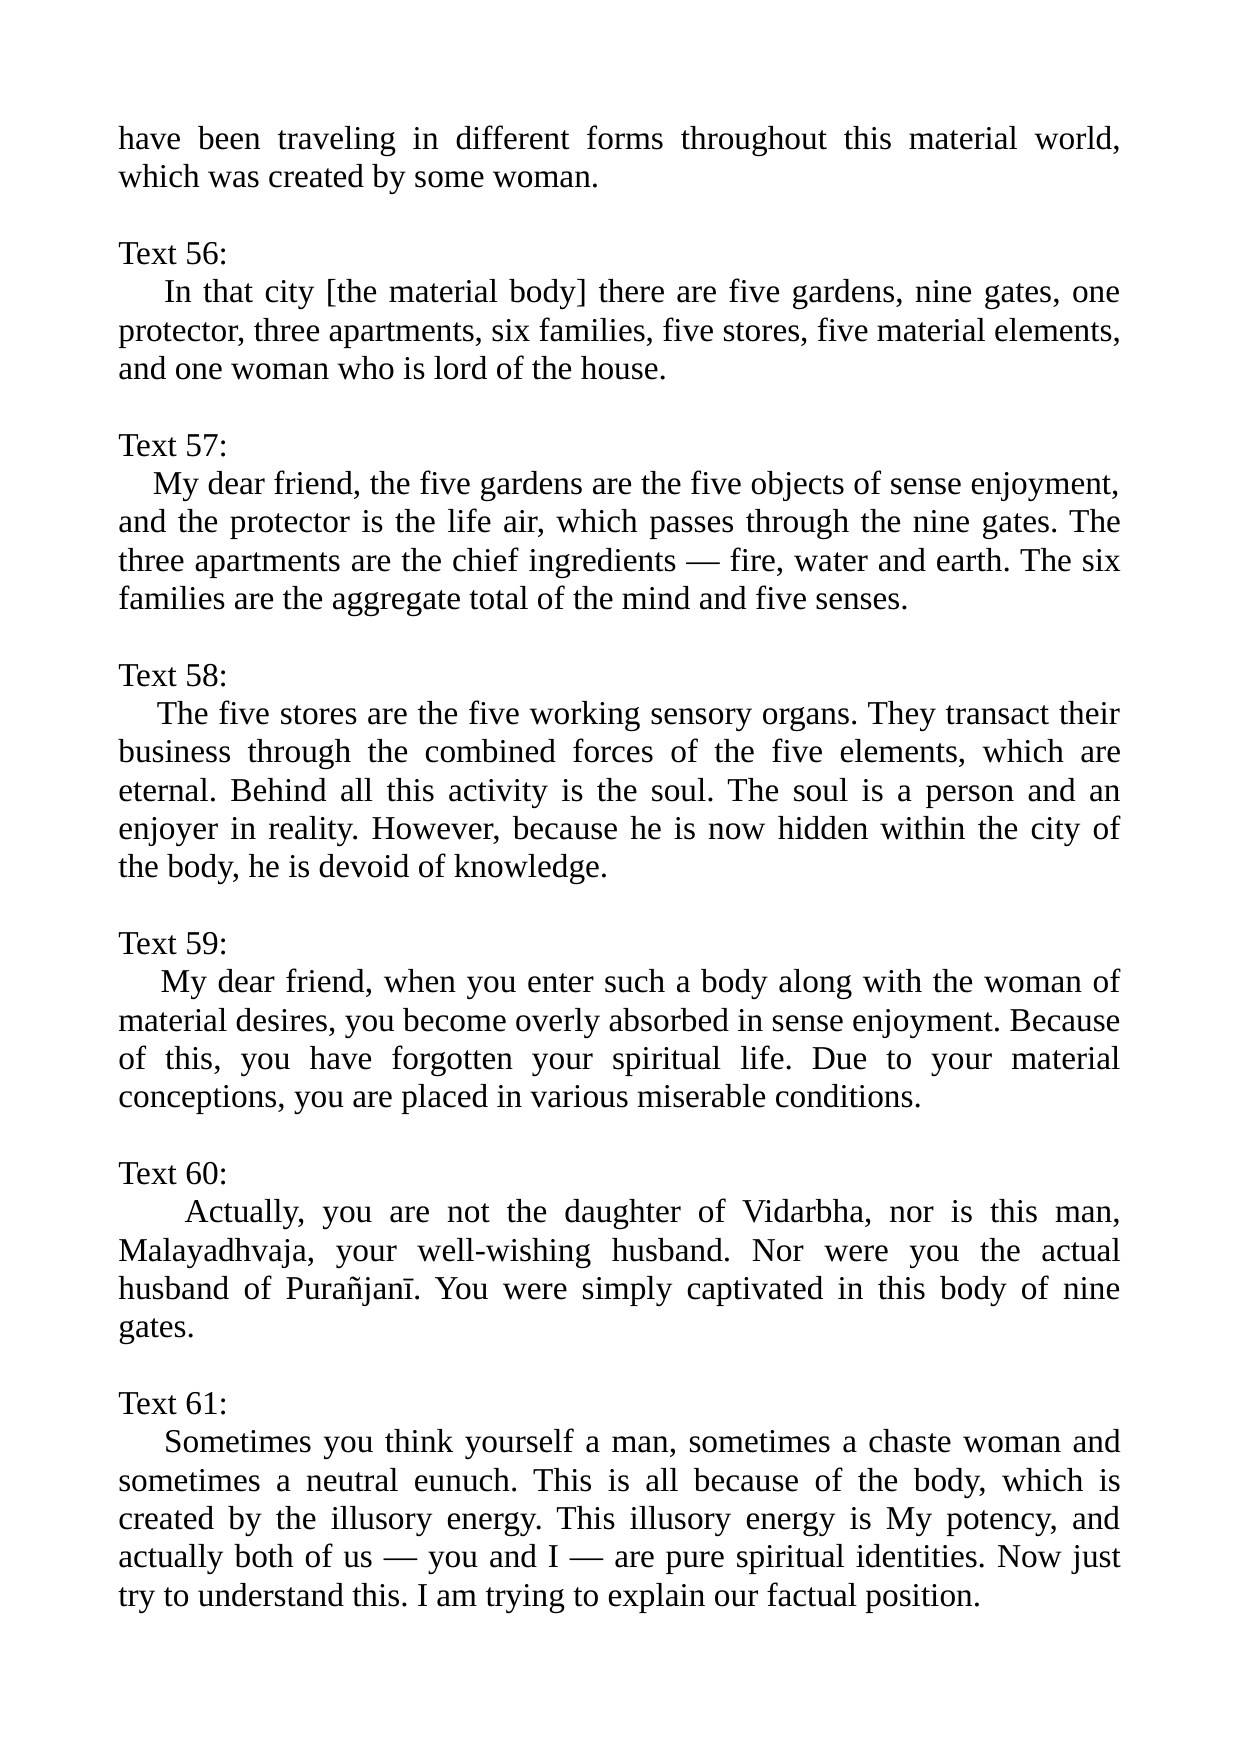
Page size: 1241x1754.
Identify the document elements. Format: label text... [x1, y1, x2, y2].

text The five stores are the five working sensory organs. They transact their business through the combined forces of the five elements, which are eternal. Behind all this activity is the soul. The soul is a person and an enjoyer in reality. However, because he is now hidden within the city of the body, he is devoid of knowledge. [118, 693, 1122, 885]
text Sometimes you think yourself a man, sometimes a chaste woman and sometimes a neutral eunuch. This is all because of the body, which is created by the illusory energy. This illusory energy is My potency, and actually both of us — you and I — are pure spiritual identities. Now just try to understand this. I am trying to explain our factual position. [118, 1421, 1122, 1613]
text Text 58: [118, 655, 1122, 693]
text My dear friend, the five gardens are the five objects of sense enjoyment, and the protector is the life air, which passes through the nine gates. The three apartments are the chief ingredients — fire, water and earth. The six families are the aggregate total of the mind and five senses. [118, 463, 1122, 616]
text My dear friend, when you enter such a body along with the woman of material desires, you become overly absorbed in sense enjoyment. Because of this, you have forgotten your spiritual life. Due to your material conceptions, you are placed in various miserable conditions. [118, 961, 1122, 1115]
text Text 60: [118, 1153, 1122, 1191]
text In that city [the material body] there are five gardens, nine gates, one protector, three apartments, six families, five stores, five material elements, and one woman who is lord of the house. [118, 271, 1122, 386]
text Text 61: [118, 1383, 1122, 1421]
text have been traveling in different forms throughout this material world, which was created by some woman. [118, 118, 1122, 195]
text Text 59: [118, 923, 1122, 961]
text Text 56: [118, 233, 1122, 271]
text Text 57: [118, 425, 1122, 463]
text Actually, you are not the daughter of Vidarbha, nor is this man, Malayadhvaja, your well-wishing husband. Nor were you the actual husband of Purañjanī. You were simply captivated in this body of nine gates. [118, 1191, 1122, 1345]
